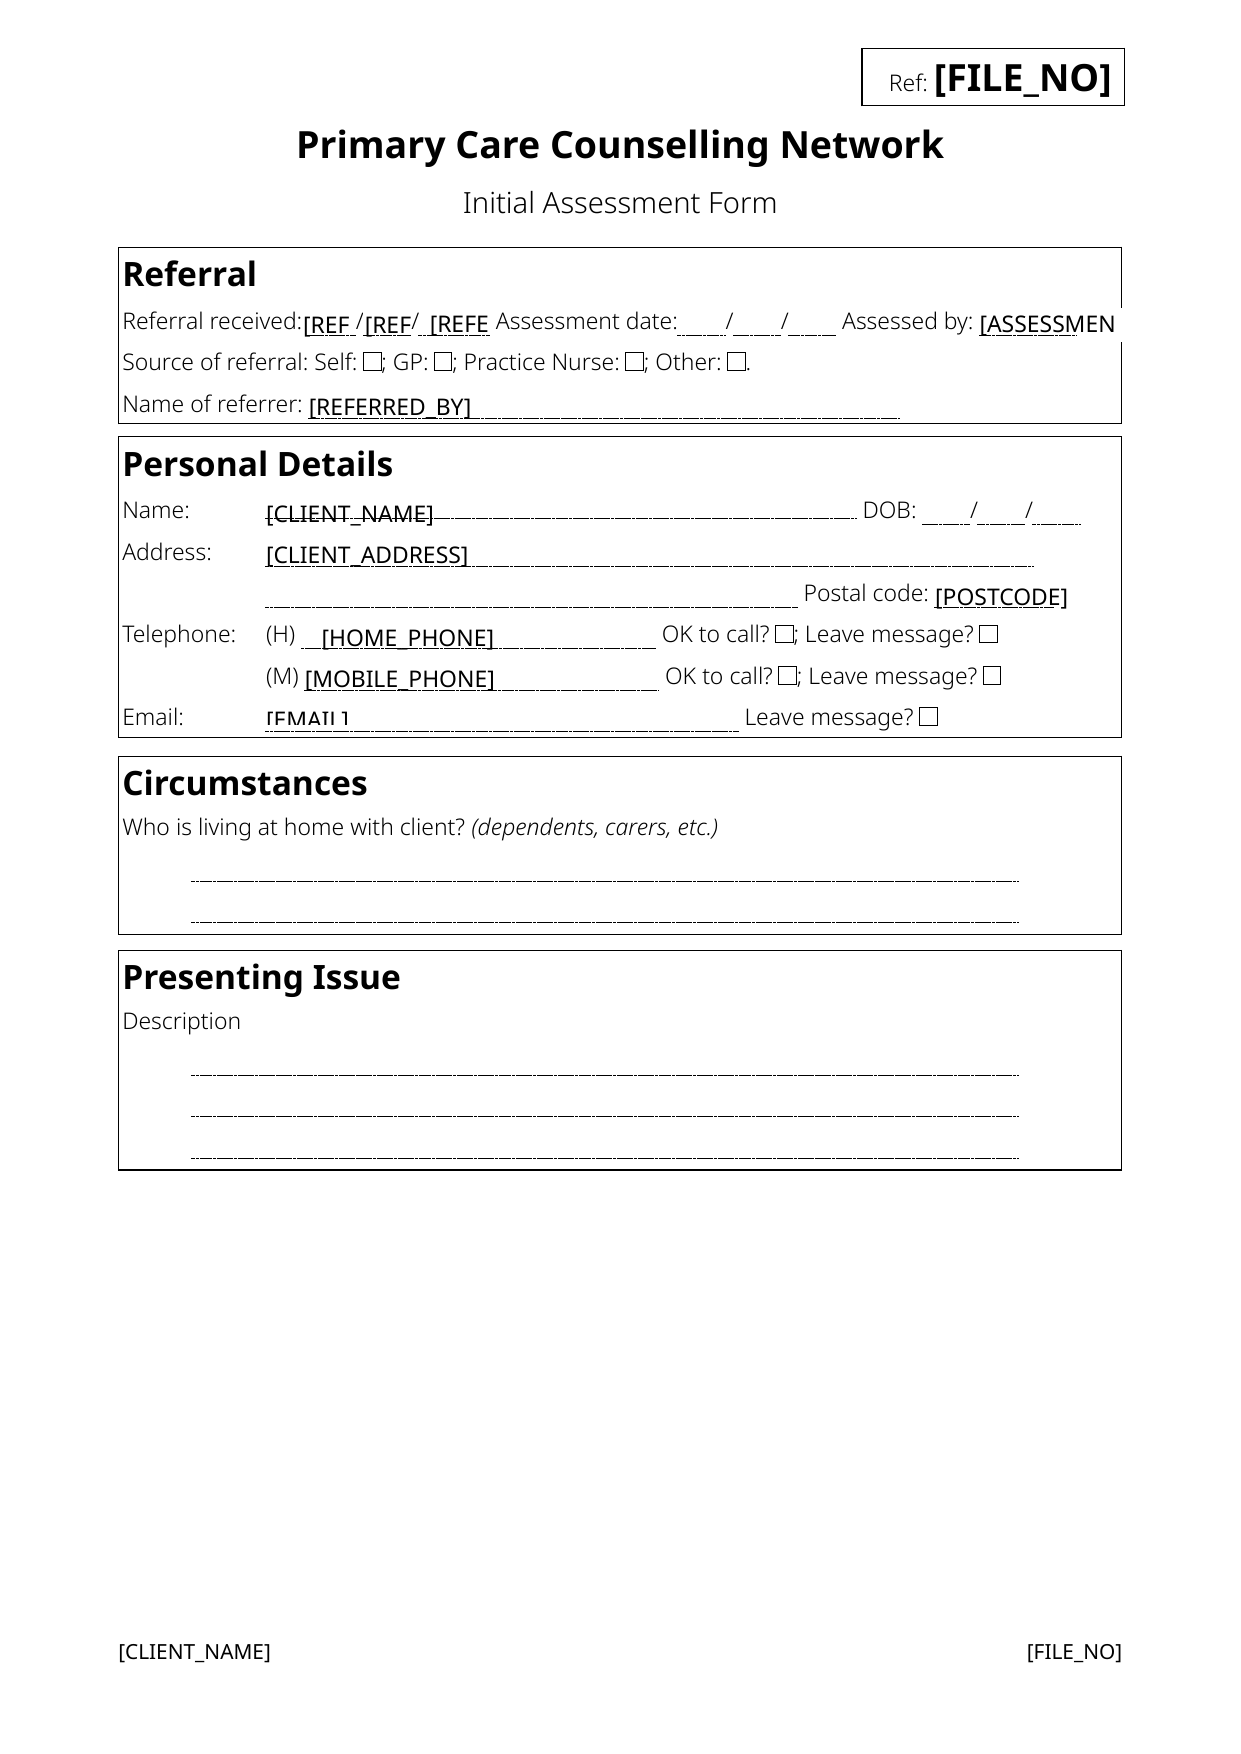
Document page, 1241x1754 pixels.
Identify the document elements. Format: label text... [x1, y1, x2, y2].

subtitle Referral [119, 248, 1121, 292]
text [ASSESSMENT_BY] [979, 308, 1123, 342]
text [REFERRAL_DATE_MM] [363, 308, 411, 342]
text [REFERRAL_DATE_YY] [419, 308, 489, 341]
text Address: Postal code: [119, 523, 1121, 614]
text [POSTCODE] [935, 581, 1071, 612]
text [CLIENT_NAME] [266, 498, 856, 529]
subtitle Personal Details [119, 437, 1121, 482]
text [EMAIL] [266, 704, 738, 725]
text [CLIENT_ADDRESS] [266, 531, 801, 572]
text Referral received: // Assessment date:// Assessed by: Source of referral: Self: ; GP: ; Practice Nurse: ; Other: . [119, 292, 1121, 375]
text Description [119, 1001, 1121, 1037]
subtitle Initial Assessment Form [118, 183, 1122, 222]
text Name of referrer: [119, 375, 1121, 423]
text [HOME_PHONE] [321, 622, 663, 653]
title Primary Care Counselling Network [118, 88, 1122, 169]
subtitle Circumstances [119, 757, 1121, 805]
text Telephone: (H) OK to call? ; Leave message? [119, 606, 1121, 647]
text [REFERRED_BY] [308, 391, 899, 422]
text [MOBILE_PHONE] [304, 663, 659, 694]
text Name: DOB: // [119, 482, 1121, 523]
text [REFERRAL_DATE_MM] [302, 308, 349, 342]
subtitle Presenting Issue [119, 951, 1121, 999]
text (M) OK to call? ; Leave message? Email: Leave message? [119, 647, 1121, 737]
text Who is living at home with client? (dependents, carers, etc.) [119, 807, 1121, 842]
text Ref: [FILE_NO] [865, 51, 1121, 102]
